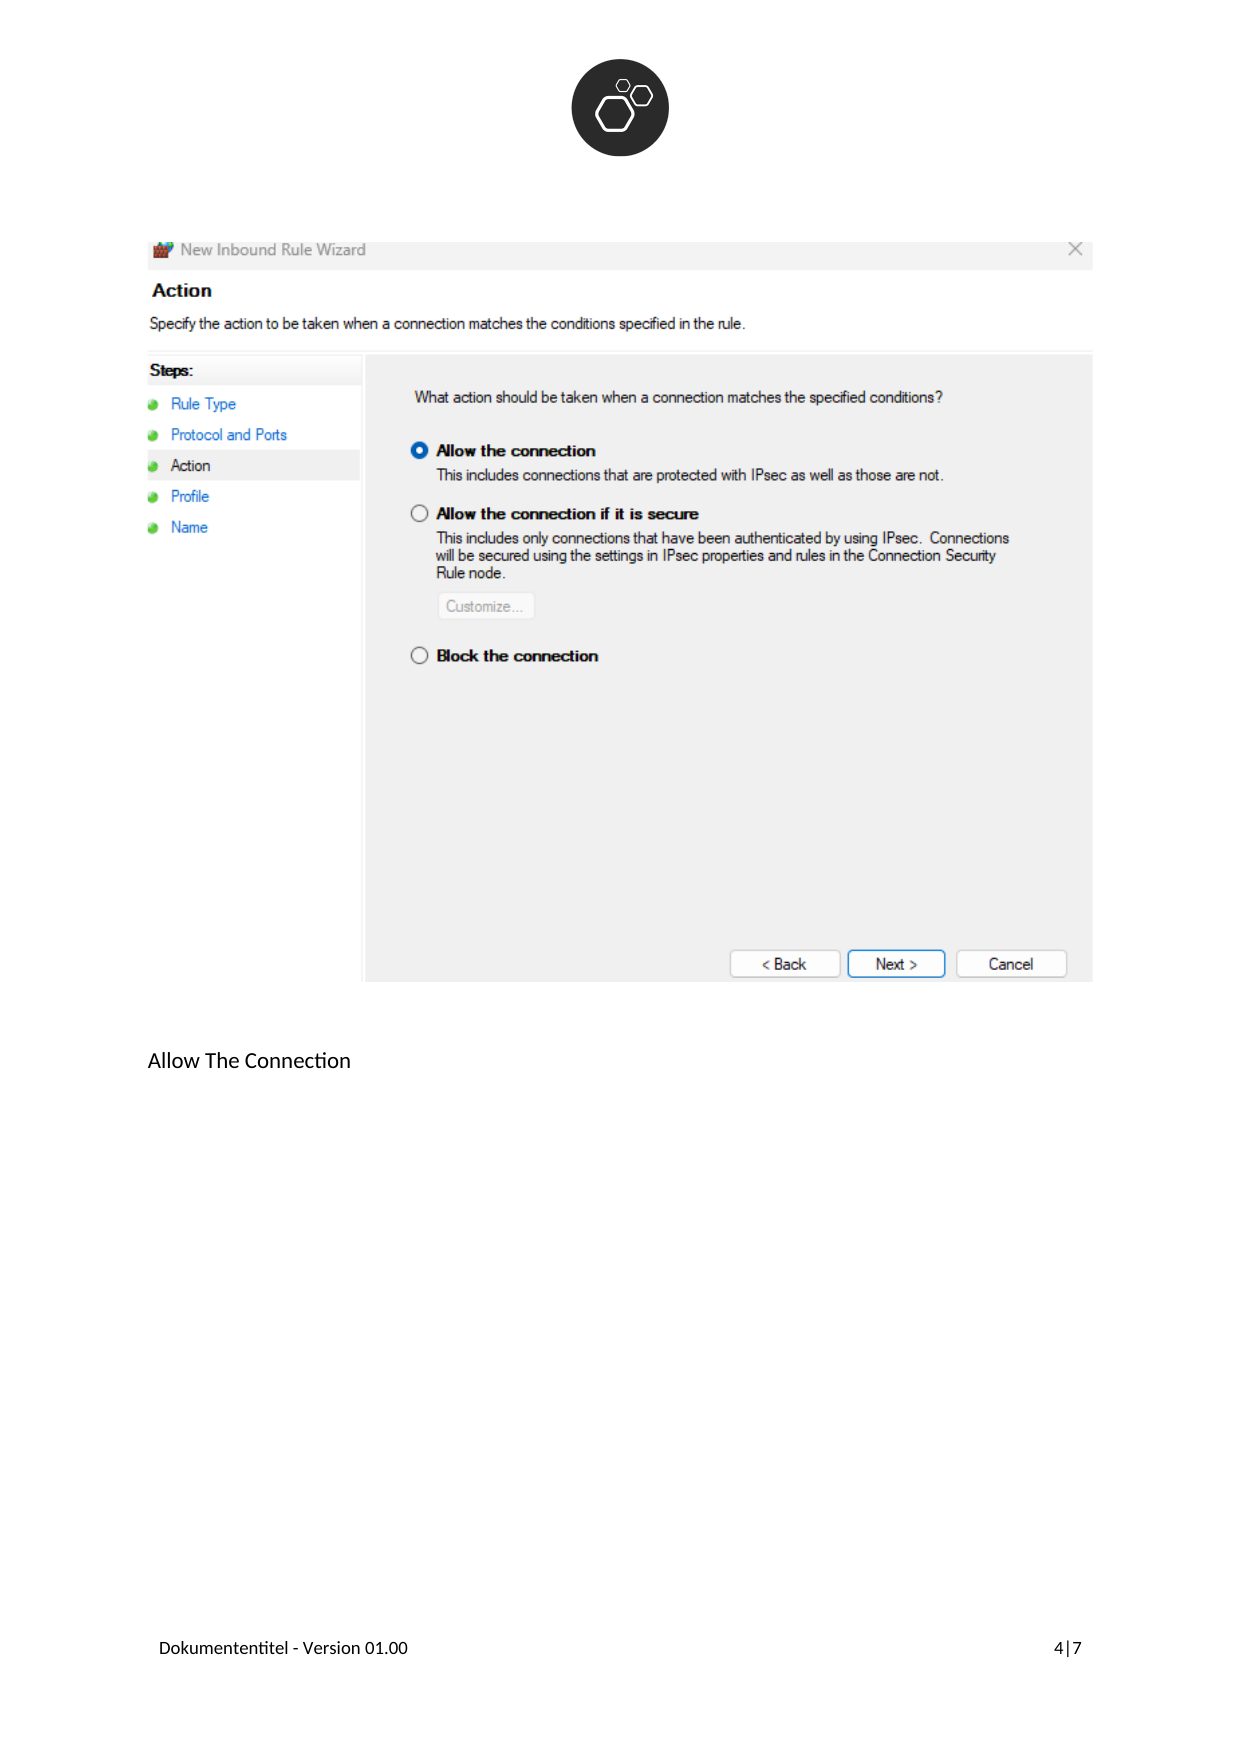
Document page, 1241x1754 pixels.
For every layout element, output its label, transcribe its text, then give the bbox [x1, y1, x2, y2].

text Allow The Connection [148, 1046, 1093, 1074]
